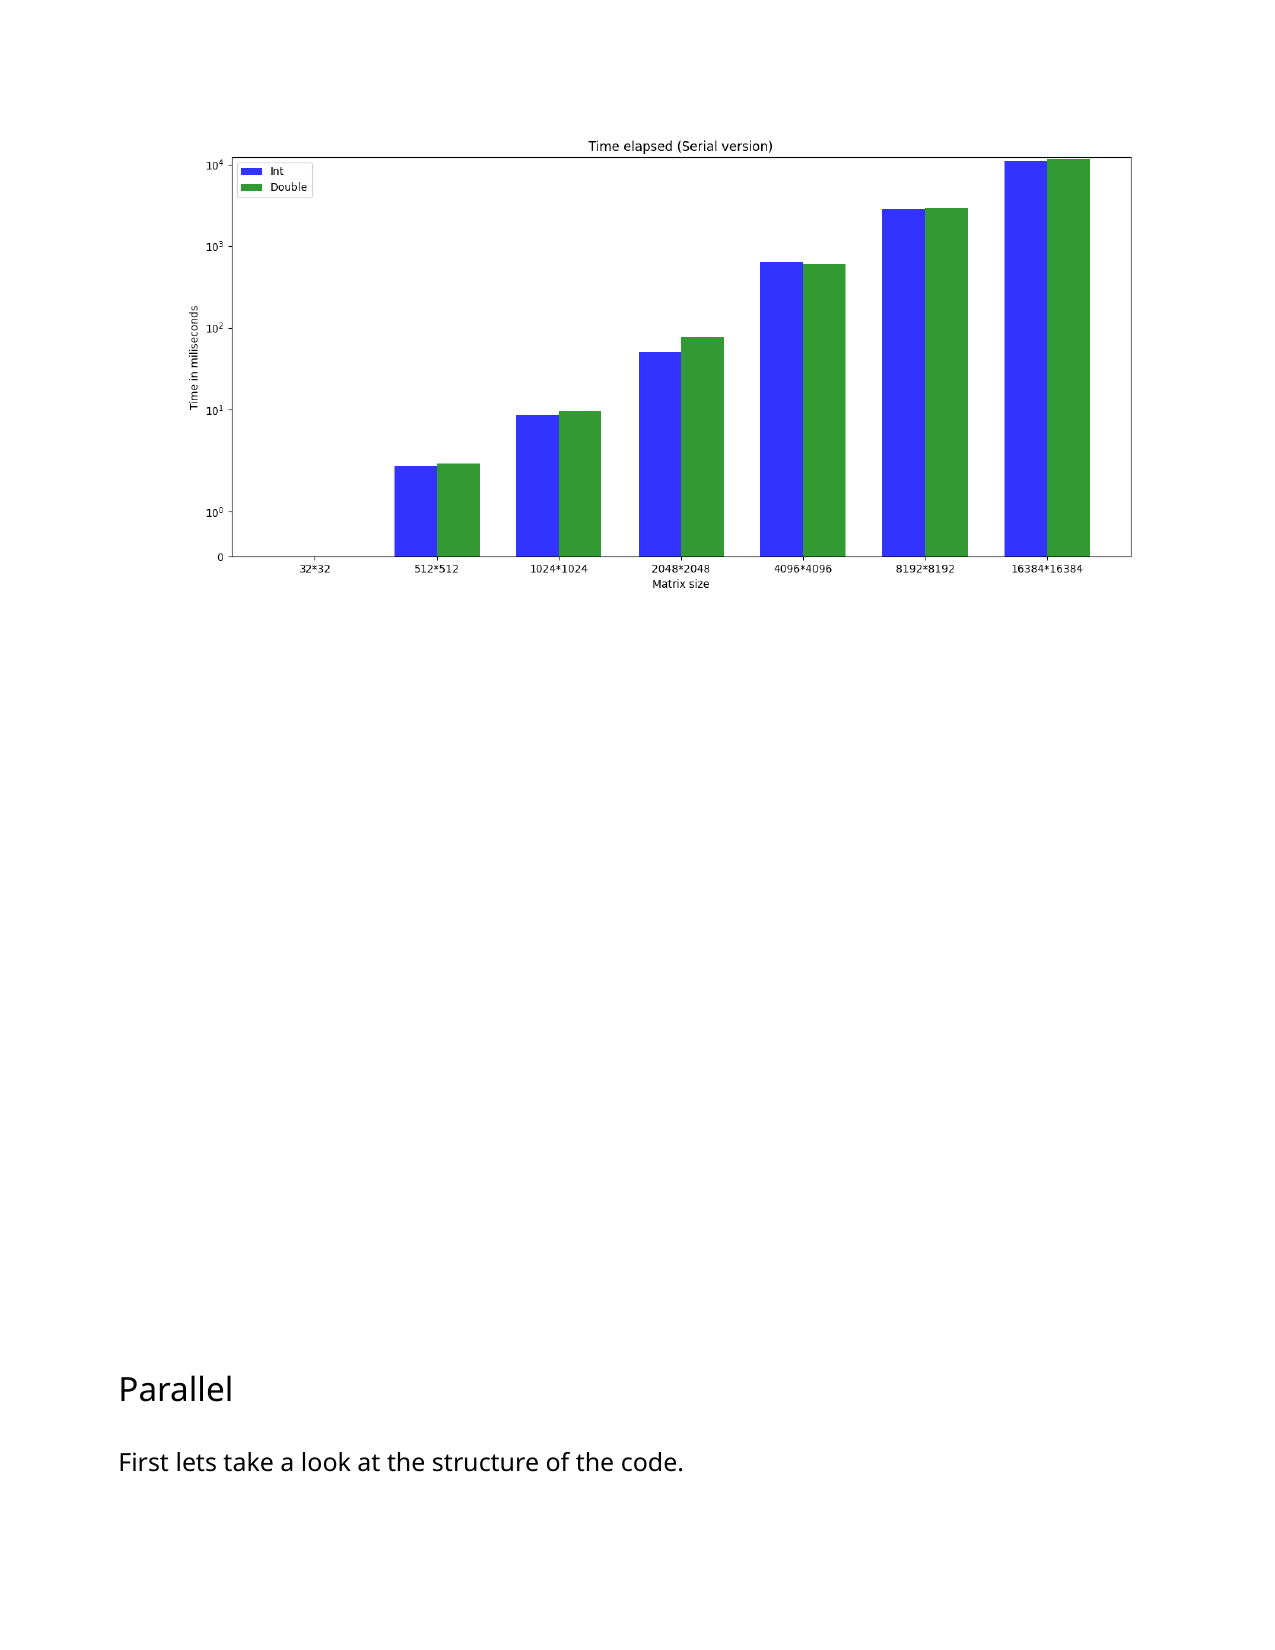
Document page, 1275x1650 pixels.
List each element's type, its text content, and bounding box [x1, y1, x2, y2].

text Parallel [118, 1366, 1157, 1411]
text First lets take a look at the structure of the code. [118, 1445, 1157, 1479]
picture [118, 118, 1157, 617]
